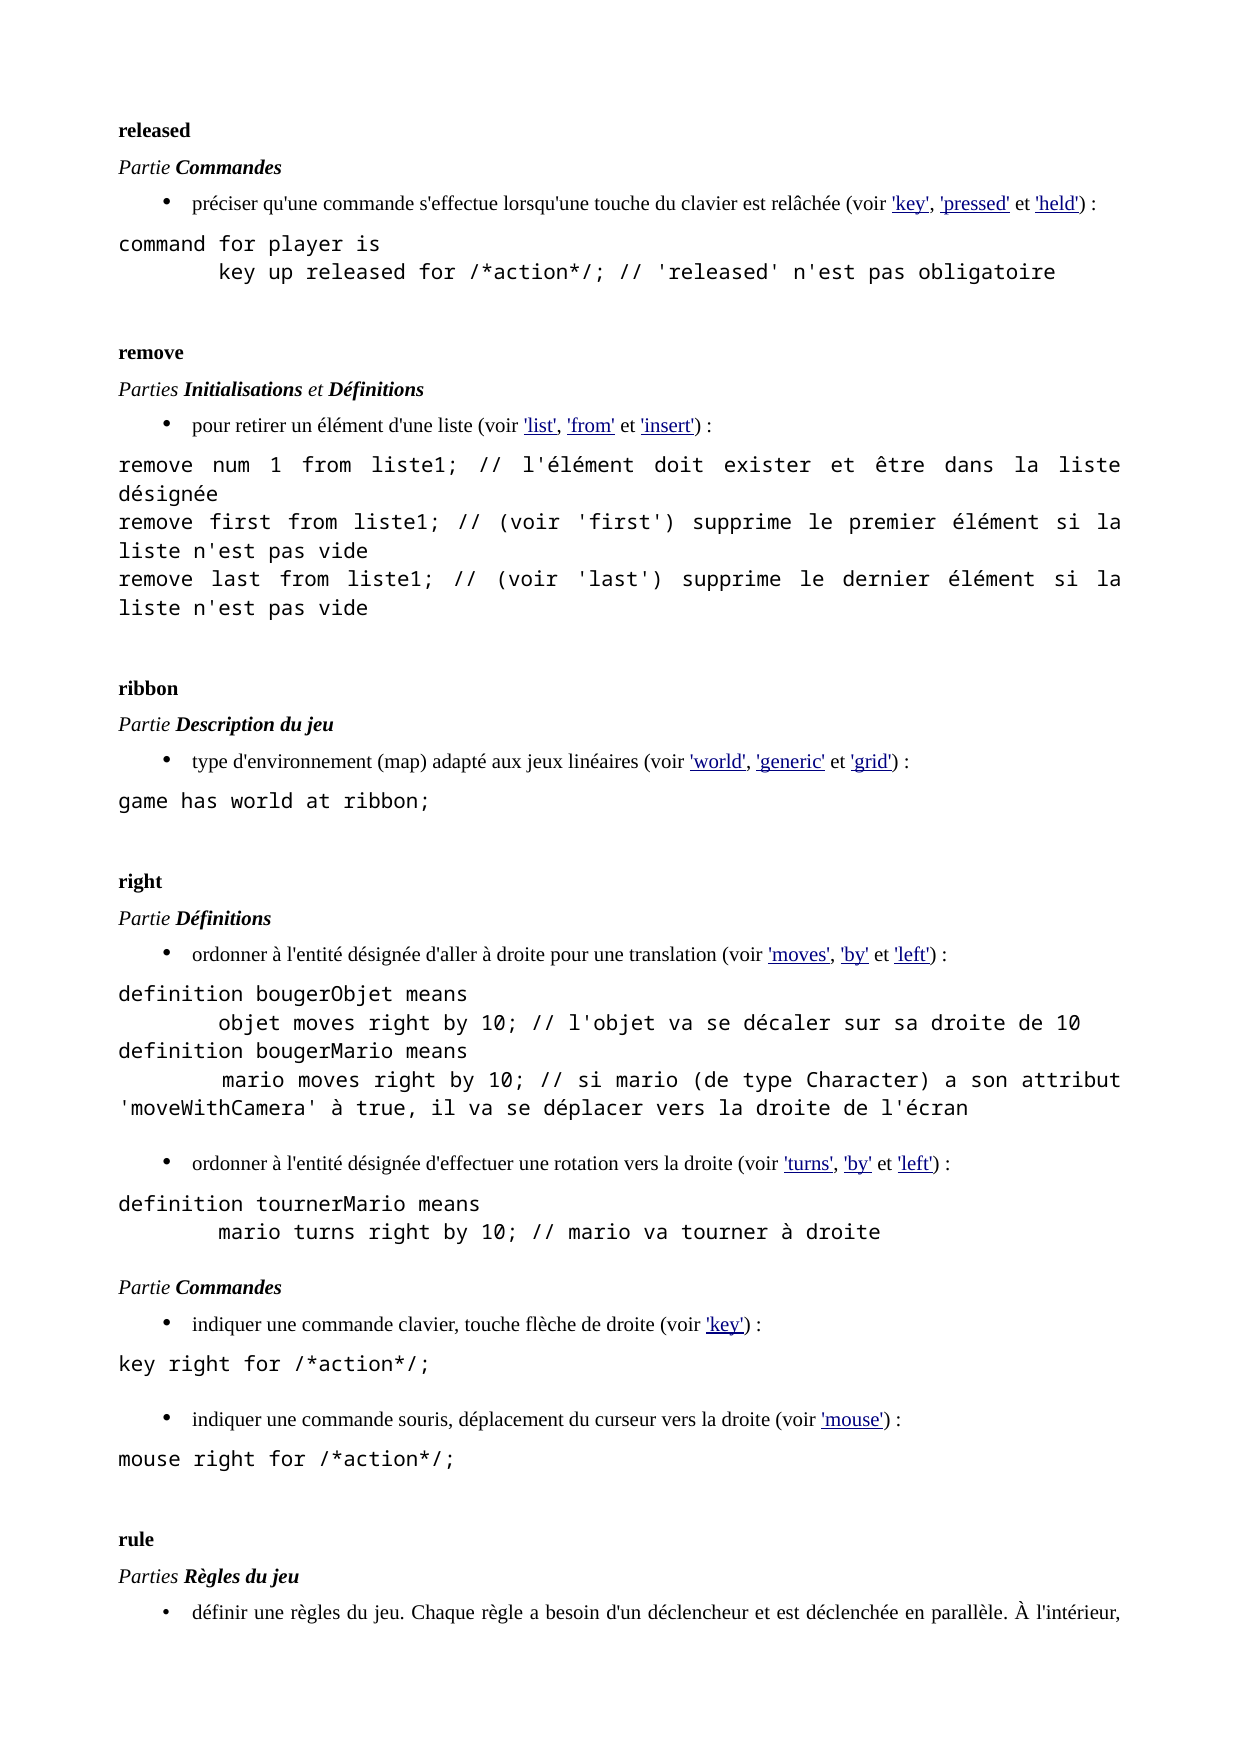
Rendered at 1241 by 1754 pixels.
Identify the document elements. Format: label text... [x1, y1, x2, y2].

text Partie Définitions [118, 906, 1122, 930]
text objet moves right by 10; // l'objet va se décaler sur sa droite de 10 [118, 1008, 1122, 1036]
text Partie Description du jeu [118, 712, 1122, 736]
text remove last from liste1; // (voir 'last') supprime le dernier élément si la liste n'est pas vide [118, 564, 1122, 621]
list ordonner à l'entité désignée d'aller à droite pour une translation (voir 'moves', 'by' et 'left') : [162, 942, 1122, 967]
text mario moves right by 10; // si mario (de type Character) a son attribut 'moveWithCamera' à true, il va se déplacer vers la droite de l'écran [118, 1065, 1122, 1122]
subtitle ribbon [118, 676, 1122, 700]
text remove num 1 from liste1; // l'élément doit exister et être dans la liste désignée [118, 451, 1122, 507]
list définir une règles du jeu. Chaque règle a besoin d'un déclencheur et est déclenchée en parallèle. À l'intérieur, [162, 1600, 1122, 1624]
subtitle right [118, 869, 1122, 893]
text Partie Commandes [118, 1275, 1122, 1299]
text command for player is [118, 229, 1122, 257]
text definition bougerMario means [118, 1036, 1122, 1065]
text definition bougerObjet means [118, 979, 1122, 1008]
list indiquer une commande souris, déplacement du curseur vers la droite (voir 'mouse') : [162, 1407, 1122, 1432]
text mario turns right by 10; // mario va tourner à droite [118, 1217, 1122, 1246]
text definition tournerMario means [118, 1189, 1122, 1217]
text remove first from liste1; // (voir 'first') supprime le premier élément si la liste n'est pas vide [118, 507, 1122, 564]
list ordonner à l'entité désignée d'effectuer une rotation vers la droite (voir 'turns', 'by' et 'left') : [162, 1151, 1122, 1176]
list indiquer une commande clavier, touche flèche de droite (voir 'key') : [162, 1312, 1122, 1336]
text Partie Commandes [118, 155, 1122, 179]
list type d'environnement (map) adapté aux jeux linéaires (voir 'world', 'generic' et 'grid') : [162, 749, 1122, 774]
subtitle remove [118, 340, 1122, 364]
list préciser qu'une commande s'effectue lorsqu'une touche du clavier est relâchée (voir 'key', 'pressed' et 'held') : [162, 191, 1122, 216]
subtitle rule [118, 1527, 1122, 1551]
list pour retirer un élément d'une liste (voir 'list', 'from' et 'insert') : [162, 413, 1122, 438]
subtitle released [118, 118, 1122, 142]
text key up released for /*action*/; // 'released' n'est pas obligatoire [118, 257, 1122, 286]
text key right for /*action*/; [118, 1349, 1122, 1377]
text mouse right for /*action*/; [118, 1444, 1122, 1473]
text game has world at ribbon; [118, 786, 1122, 814]
text Parties Règles du jeu [118, 1564, 1122, 1588]
text Parties Initialisations et Définitions [118, 377, 1122, 401]
